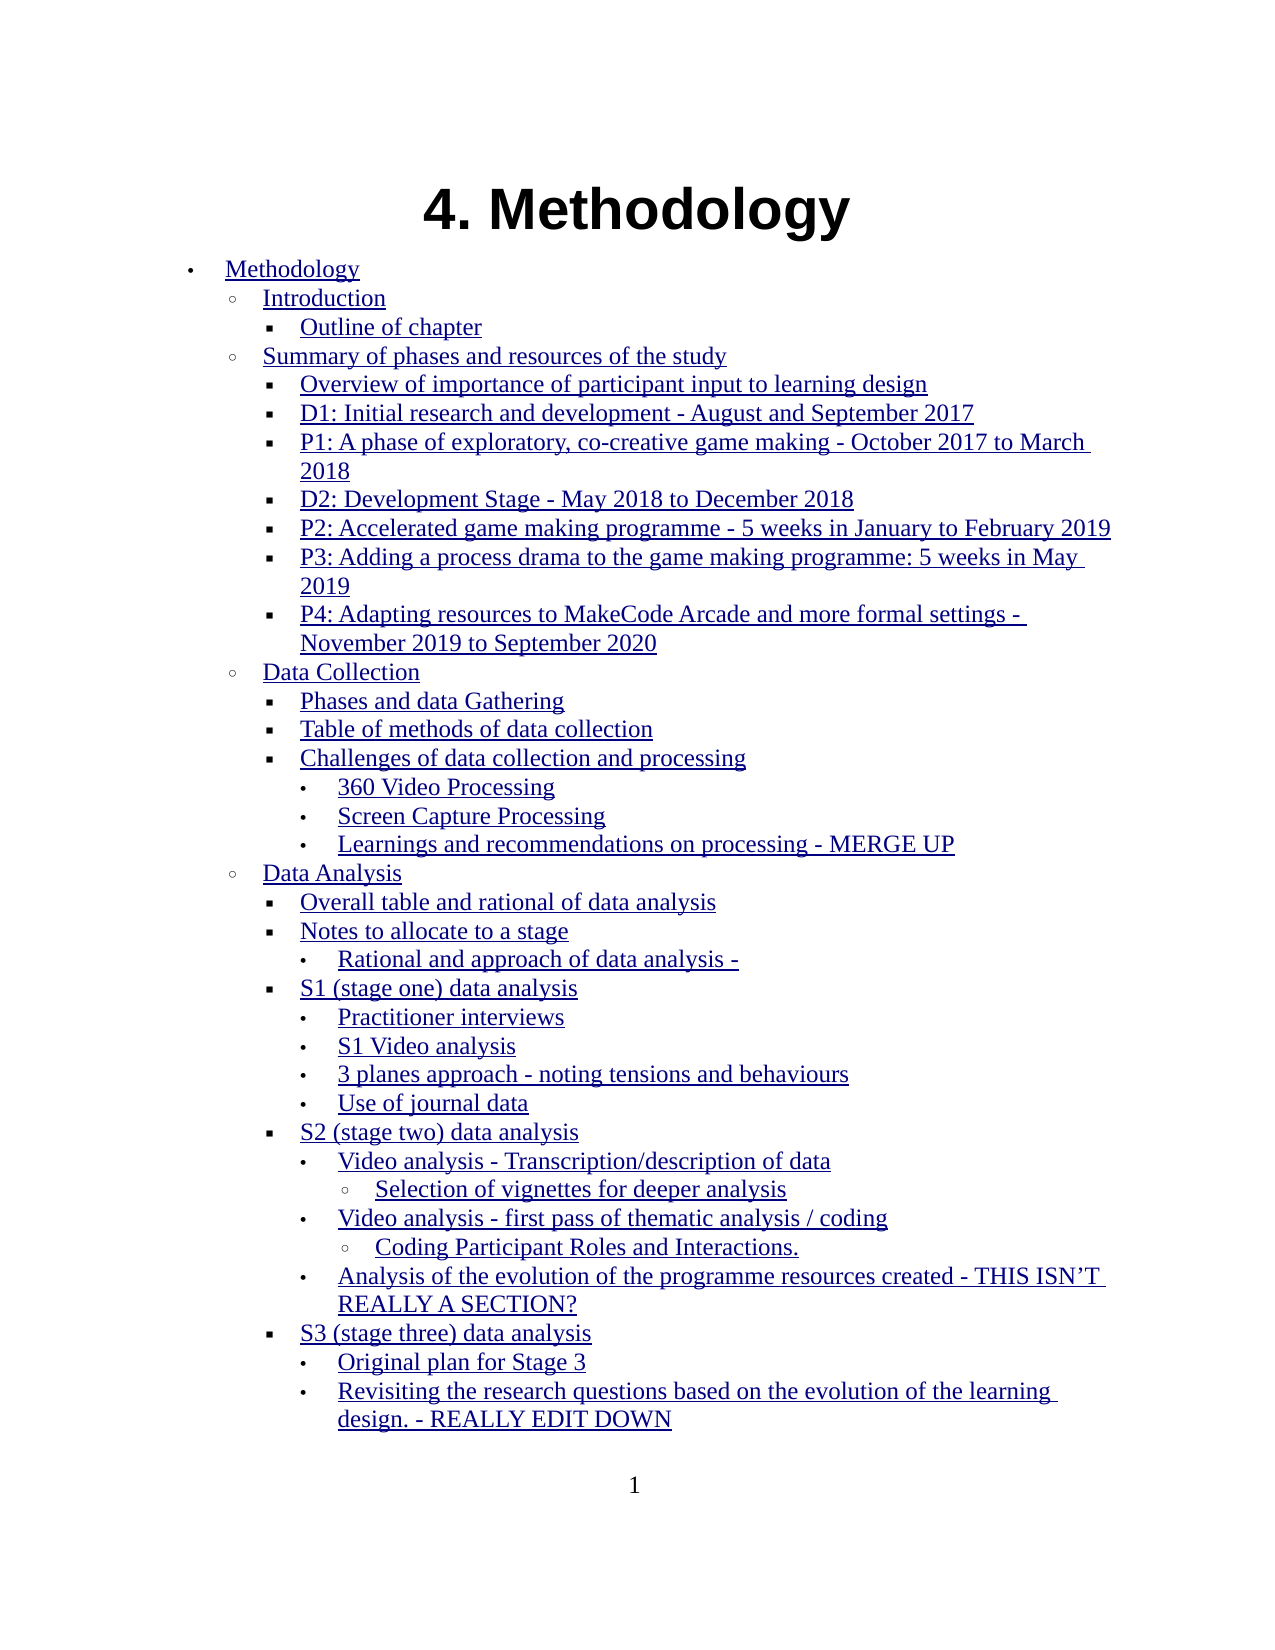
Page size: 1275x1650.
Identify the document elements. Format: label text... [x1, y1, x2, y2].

list Overall table and rational of data analysis [262, 887, 1125, 916]
list Table of methods of data collection [262, 714, 1125, 743]
list 3 planes approach - noting tensions and behaviours [300, 1059, 1125, 1088]
list P3: Adding a process drama to the game making programme: 5 weeks in May 2019 [262, 542, 1125, 599]
list Selection of vignettes for deeper analysis [337, 1174, 1125, 1203]
list P4: Adapting resources to MakeCode Arcade and more formal settings - November 2019 to September 2020 [262, 599, 1125, 657]
list D2: Development Stage - May 2018 to December 2018 [262, 484, 1125, 513]
list Summary of phases and resources of the study [225, 341, 1125, 369]
list P2: Accelerated game making programme - 5 weeks in January to February 2019 [262, 513, 1125, 542]
list Notes to allocate to a stage [262, 916, 1125, 944]
list Original plan for Stage 3 [300, 1347, 1125, 1376]
list Revisiting the research questions based on the evolution of the learning design. - REALLY EDIT DOWN [300, 1376, 1125, 1433]
list D1: Initial research and development - August and September 2017 [262, 398, 1125, 427]
list Data Analysis [225, 858, 1125, 887]
list S1 (stage one) data analysis [262, 973, 1125, 1002]
list Methodology [187, 254, 1125, 283]
list Video analysis - first pass of thematic analysis / coding [300, 1203, 1125, 1232]
list Analysis of the evolution of the programme resources created - THIS ISN’T REALLY A SECTION? [300, 1261, 1125, 1318]
list S1 Video analysis [300, 1031, 1125, 1059]
list Outline of chapter [262, 312, 1125, 341]
list S3 (stage three) data analysis [262, 1318, 1125, 1347]
list Screen Capture Processing [300, 801, 1125, 829]
list Learnings and recommendations on processing - MERGE UP [300, 829, 1125, 858]
list 360 Video Processing [300, 772, 1125, 801]
list Rational and approach of data analysis - [300, 944, 1125, 973]
list Practitioner interviews [300, 1002, 1125, 1031]
list Use of journal data [300, 1088, 1125, 1117]
list Video analysis - Transcription/description of data [300, 1146, 1125, 1174]
list P1: A phase of exploratory, co-creative game making - October 2017 to March 2018 [262, 427, 1125, 484]
list Phases and data Gathering [262, 686, 1125, 714]
title 4. Methodology [150, 175, 1125, 242]
list S2 (stage two) data analysis [262, 1117, 1125, 1146]
list Introduction [225, 283, 1125, 312]
list Challenges of data collection and processing [262, 743, 1125, 772]
list Data Collection [225, 657, 1125, 686]
list Coding Participant Roles and Interactions. [337, 1232, 1125, 1261]
list Overview of importance of participant input to learning design [262, 369, 1125, 398]
